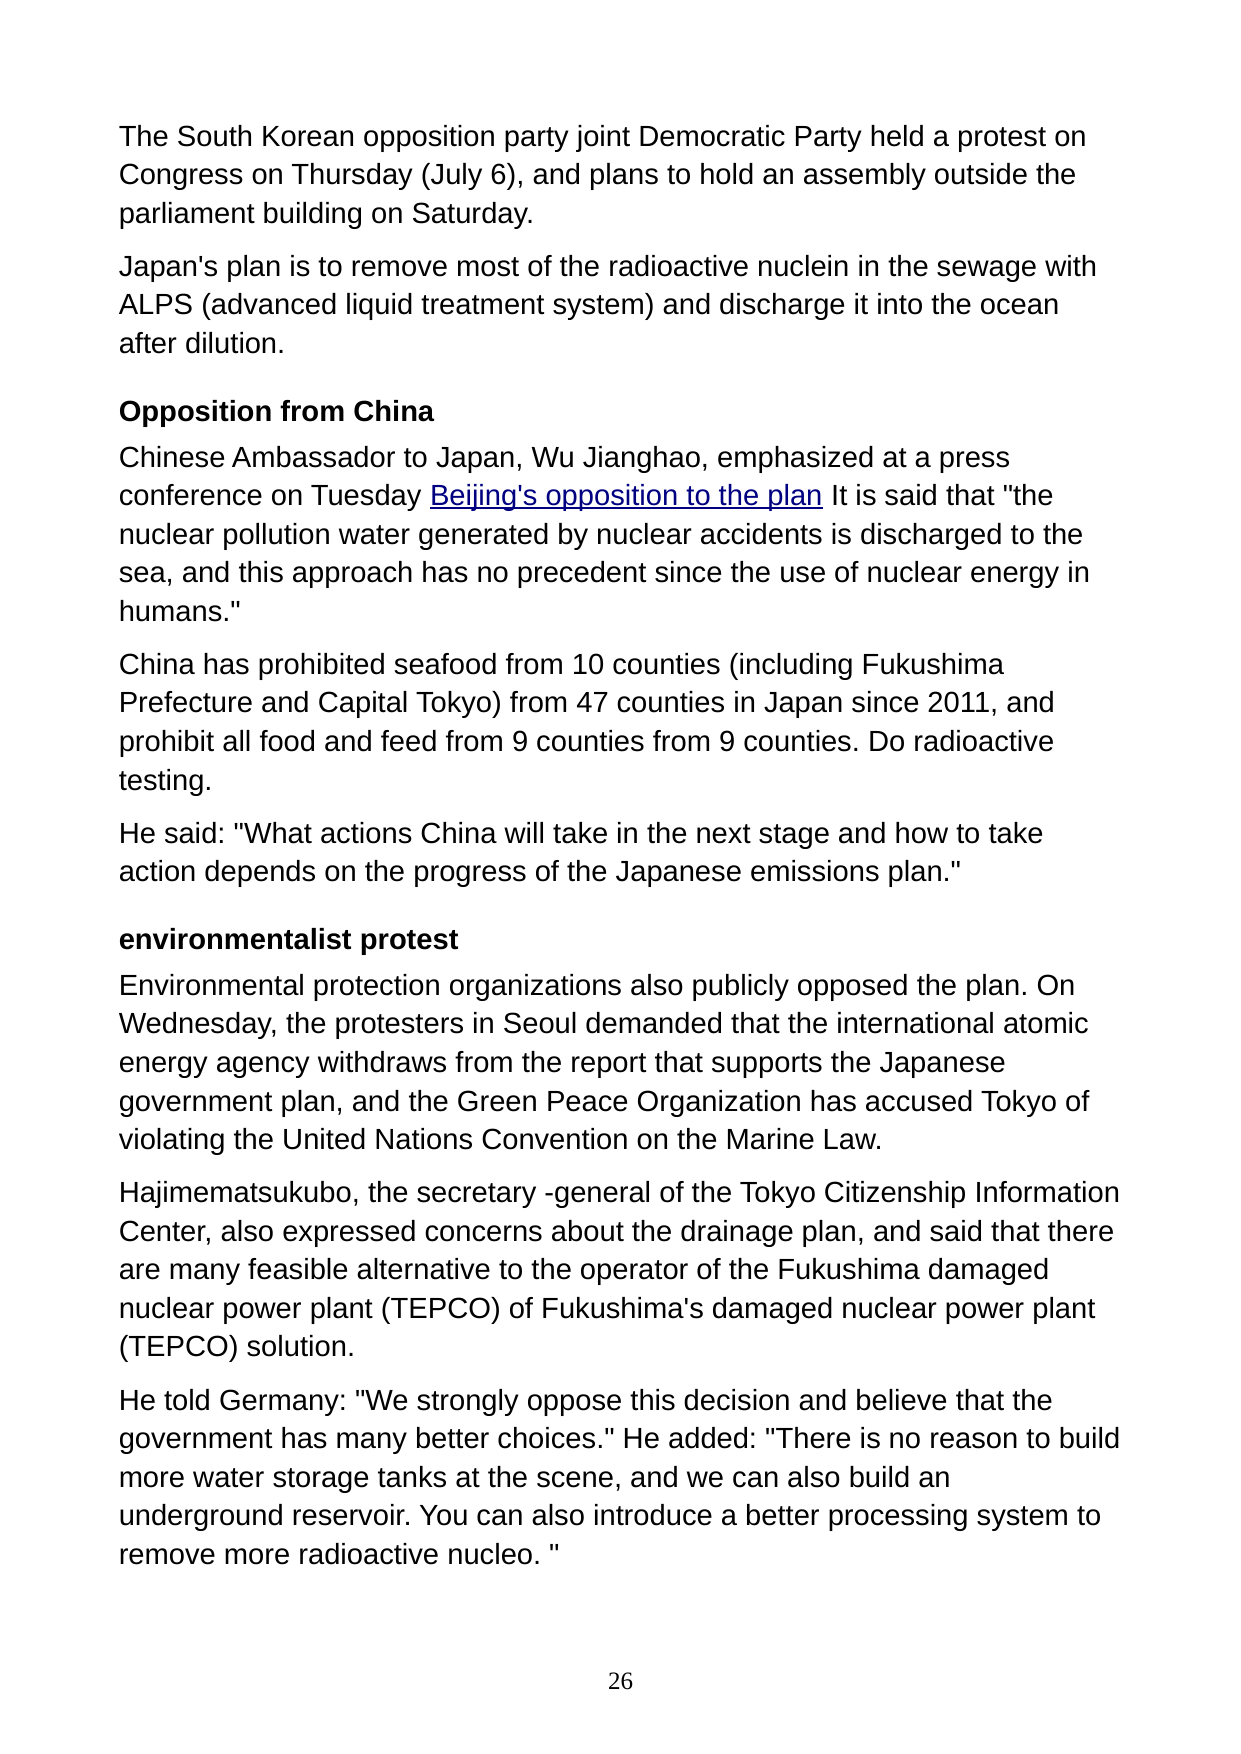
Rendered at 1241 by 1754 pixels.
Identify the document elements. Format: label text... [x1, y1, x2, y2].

text Japan's plan is to remove most of the radioactive nuclein in the sewage with ALPS (advanced liquid treatment system) and discharge it into the ocean after dilution. [118, 249, 1122, 359]
subtitle Opposition from China [118, 393, 1122, 427]
text The South Korean opposition party joint Democratic Party held a protest on Congress on Thursday (July 6), and plans to hold an assembly outside the parliament building on Saturday. [118, 118, 1122, 229]
text Hajimematsukubo, the secretary -general of the Tokyo Citizenship Information Center, also expressed concerns about the drainage plan, and said that there are many feasible alternative to the operator of the Fukushima damaged nuclear power plant (TEPCO) of Fukushima's damaged nuclear power plant (TEPCO) solution. [118, 1175, 1122, 1363]
subtitle environmentalist protest [118, 922, 1122, 955]
text Environmental protection organizations also publicly opposed the plan. On Wednesday, the protesters in Seoul demanded that the international atomic energy agency withdraws from the report that supports the Japanese government plan, and the Green Peace Organization has accused Tokyo of violating the United Nations Convention on the Marine Law. [118, 968, 1122, 1156]
text He said: "What actions China will take in the next stage and how to take action depends on the progress of the Japanese emissions plan." [118, 816, 1122, 888]
text He told Germany: "We strongly oppose this decision and believe that the government has many better choices." He added: "There is no reason to build more water storage tanks at the scene, and we can also build an underground reservoir. You can also introduce a better processing system to remove more radioactive nucleo. " [118, 1382, 1122, 1570]
text Chinese Ambassador to Japan, Wu Jianghao, emphasized at a press conference on Tuesday Beijing's opposition to the plan It is said that "the nuclear pollution water generated by nuclear accidents is discharged to the sea, and this approach has no precedent since the use of nuclear energy in humans." [118, 439, 1122, 627]
text China has prohibited seafood from 10 counties (including Fukushima Prefecture and Capital Tokyo) from 47 counties in Japan since 2011, and prohibit all food and feed from 9 counties from 9 counties. Do radioactive testing. [118, 647, 1122, 796]
